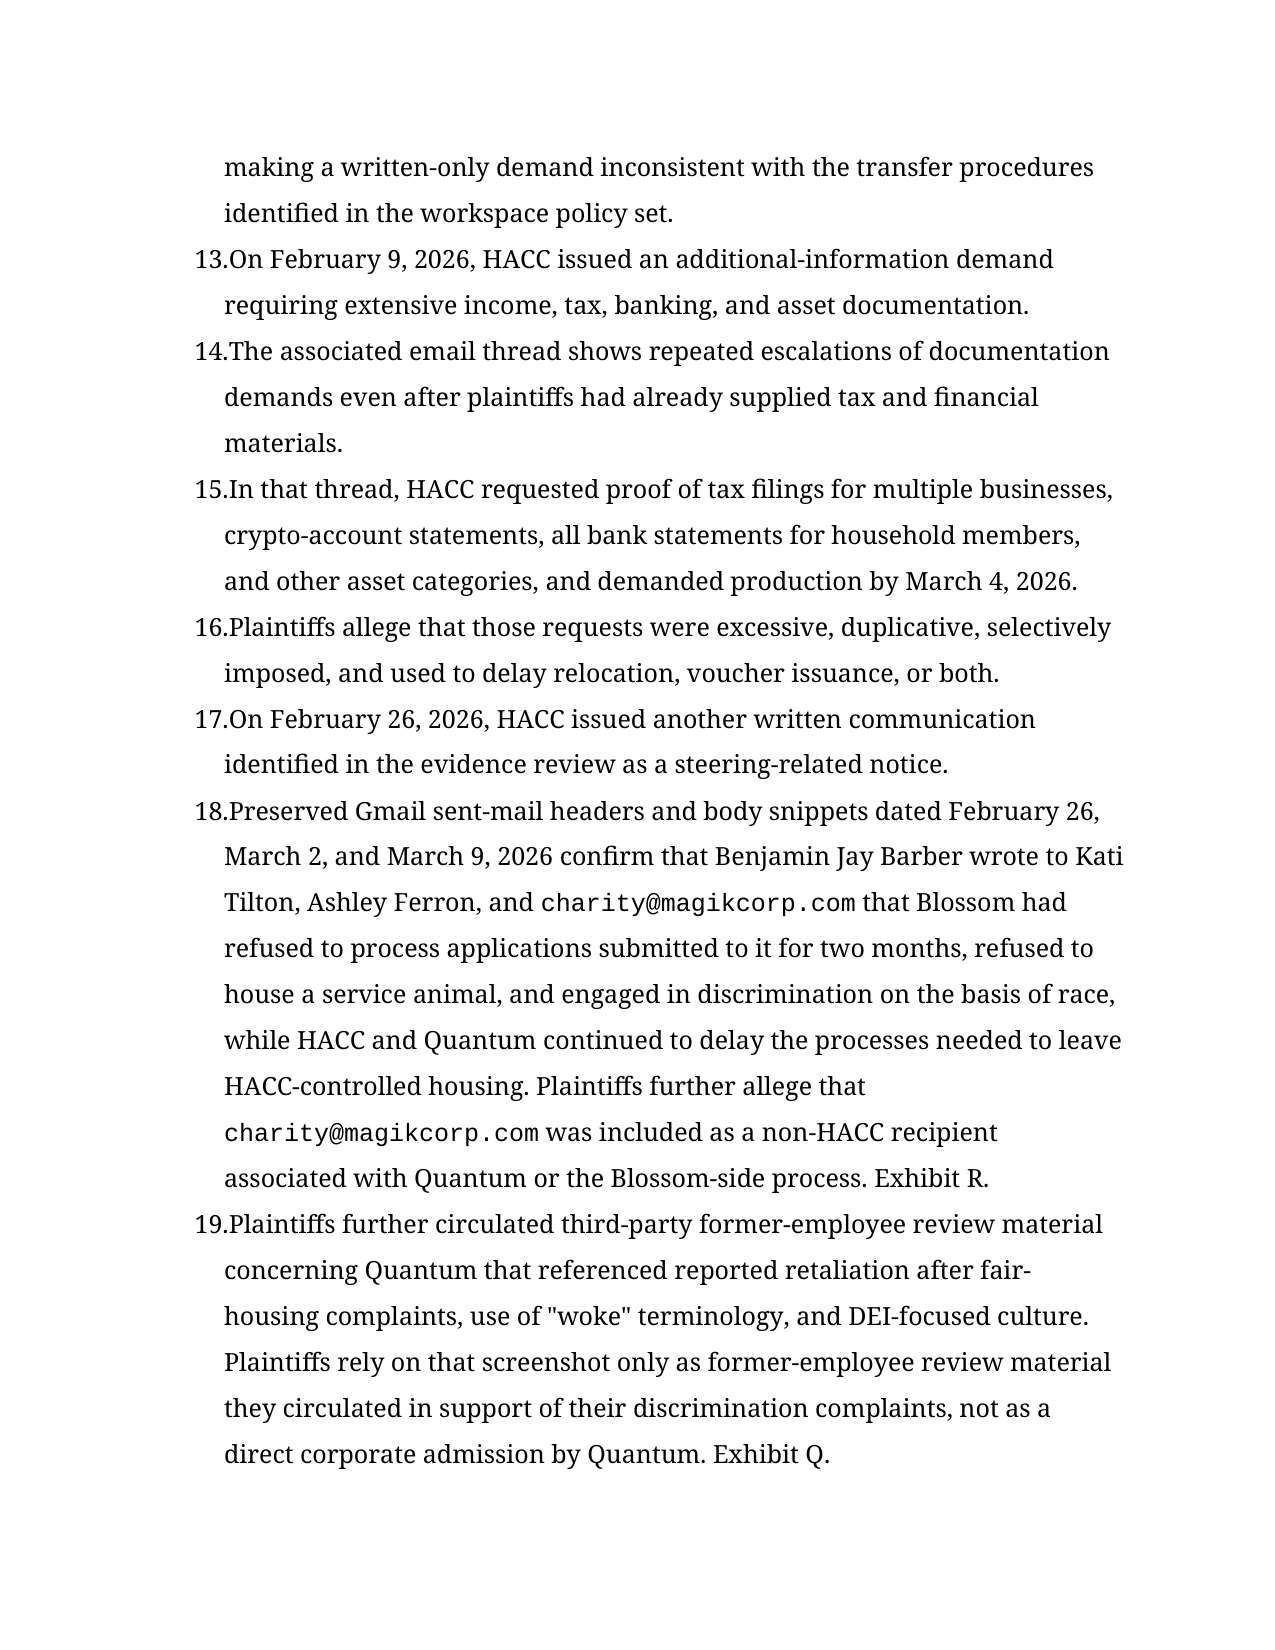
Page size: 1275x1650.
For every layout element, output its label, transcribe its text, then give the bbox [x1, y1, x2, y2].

list On February 26, 2026, HACC issued another written communication identified in the evidence review as a steering-related notice. [194, 701, 1125, 781]
list making a written-only demand inconsistent with the transfer procedures identified in the workspace policy set. [194, 150, 1125, 230]
list Plaintiffs further circulated third-party former-employee review material concerning Quantum that referenced reported retaliation after fair-housing complaints, use of "woke" terminology, and DEI-focused culture. Plaintiffs rely on that screenshot only as former-employee review material they circulated in support of their discrimination complaints, not as a direct corporate admission by Quantum. Exhibit Q. [194, 1207, 1125, 1471]
list In that thread, HACC requested proof of tax filings for multiple businesses, crypto-account statements, all bank statements for household members, and other asset categories, and demanded production by March 4, 2026. [194, 472, 1125, 597]
list Preserved Gmail sent-mail headers and body snippets dated February 26, March 2, and March 9, 2026 confirm that Benjamin Jay Barber wrote to Kati Tilton, Ashley Ferron, and charity@magikcorp.com that Blossom had refused to process applications submitted to it for two months, refused to house a service animal, and engaged in discrimination on the basis of race, while HACC and Quantum continued to delay the processes needed to leave HACC-controlled housing. Plaintiffs further allege that charity@magikcorp.com was included as a non-HACC recipient associated with Quantum or the Blossom-side process. Exhibit R. [194, 793, 1125, 1195]
list The associated email thread shows repeated escalations of documentation demands even after plaintiffs had already supplied tax and financial materials. [194, 334, 1125, 460]
list Plaintiffs allege that those requests were excessive, duplicative, selectively imposed, and used to delay relocation, voucher issuance, or both. [194, 609, 1125, 689]
list On February 9, 2026, HACC issued an additional-information demand requiring extensive income, tax, banking, and asset documentation. [194, 242, 1125, 322]
